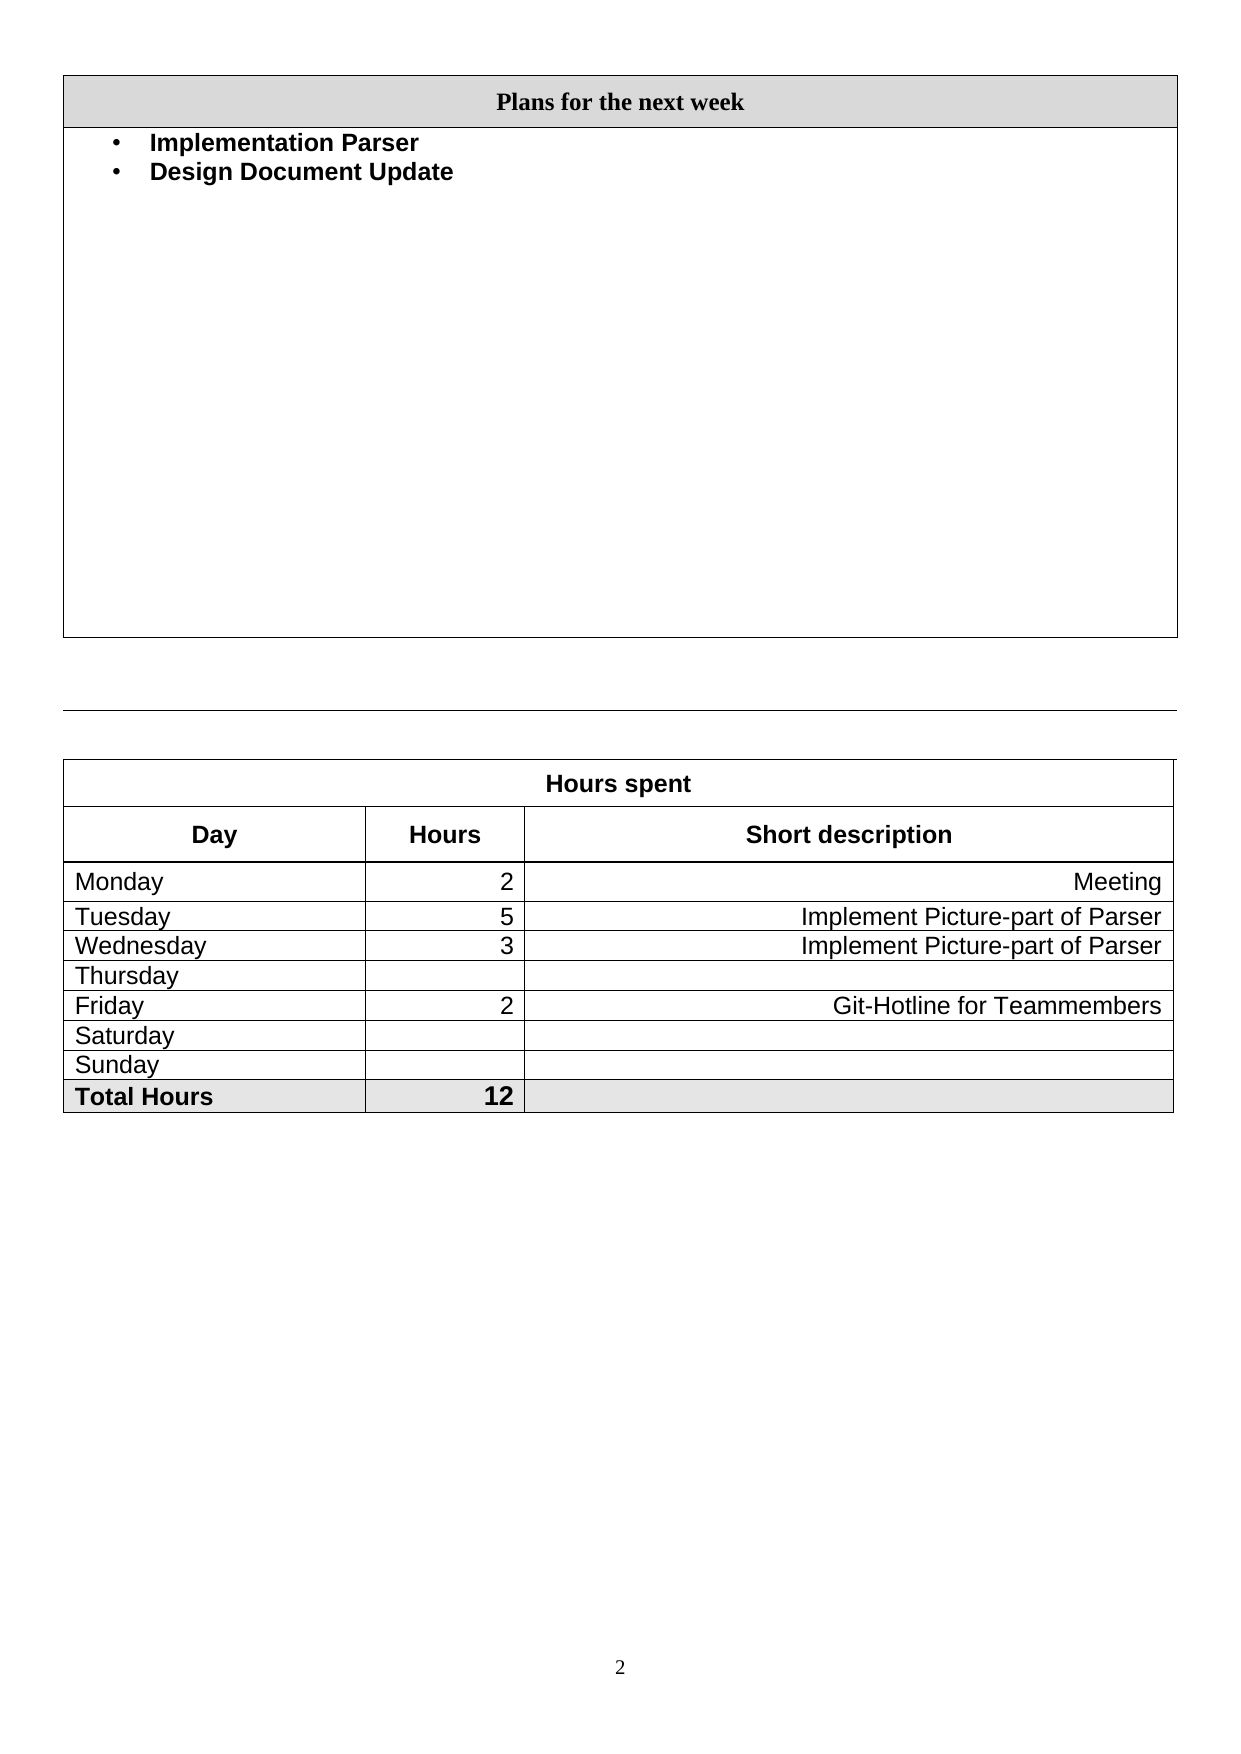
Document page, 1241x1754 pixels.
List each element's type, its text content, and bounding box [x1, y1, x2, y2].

table_header [63, 711, 1177, 759]
table_cell [525, 1051, 1173, 1079]
table_cell Sunday [64, 1051, 365, 1079]
table_header Plans for the next week [64, 76, 1177, 127]
table_cell Total Hours [64, 1080, 365, 1112]
table_cell 12 [366, 1080, 524, 1112]
table_cell Git-Hotline for Teammembers [525, 991, 1173, 1020]
table_cell [525, 1080, 1173, 1112]
table_cell 2 [366, 991, 524, 1020]
table_cell Short description [525, 807, 1173, 861]
table_cell [525, 1021, 1173, 1049]
table_cell Meeting [525, 863, 1173, 901]
table_cell 3 [366, 931, 524, 960]
table_cell [366, 1051, 524, 1079]
table_cell Implement Picture-part of Parser [525, 902, 1173, 930]
table_cell Monday [64, 863, 365, 901]
table_cell Saturday [64, 1021, 365, 1049]
table_cell Wednesday [64, 931, 365, 960]
table_cell Thursday [64, 961, 365, 990]
table_cell Hours [366, 807, 524, 861]
table_cell Friday [64, 991, 365, 1020]
table_cell Implementation Parser Design Document Update [64, 128, 1177, 637]
table_cell [525, 961, 1173, 990]
table_cell Hours spent [64, 760, 1173, 806]
table_cell Tuesday [64, 902, 365, 930]
table_cell 5 [366, 902, 524, 930]
table_cell [366, 961, 524, 990]
table_cell Day [64, 807, 365, 861]
table_cell [366, 1021, 524, 1049]
table_cell Implement Picture-part of Parser [525, 931, 1173, 960]
table_cell 2 [366, 863, 524, 901]
